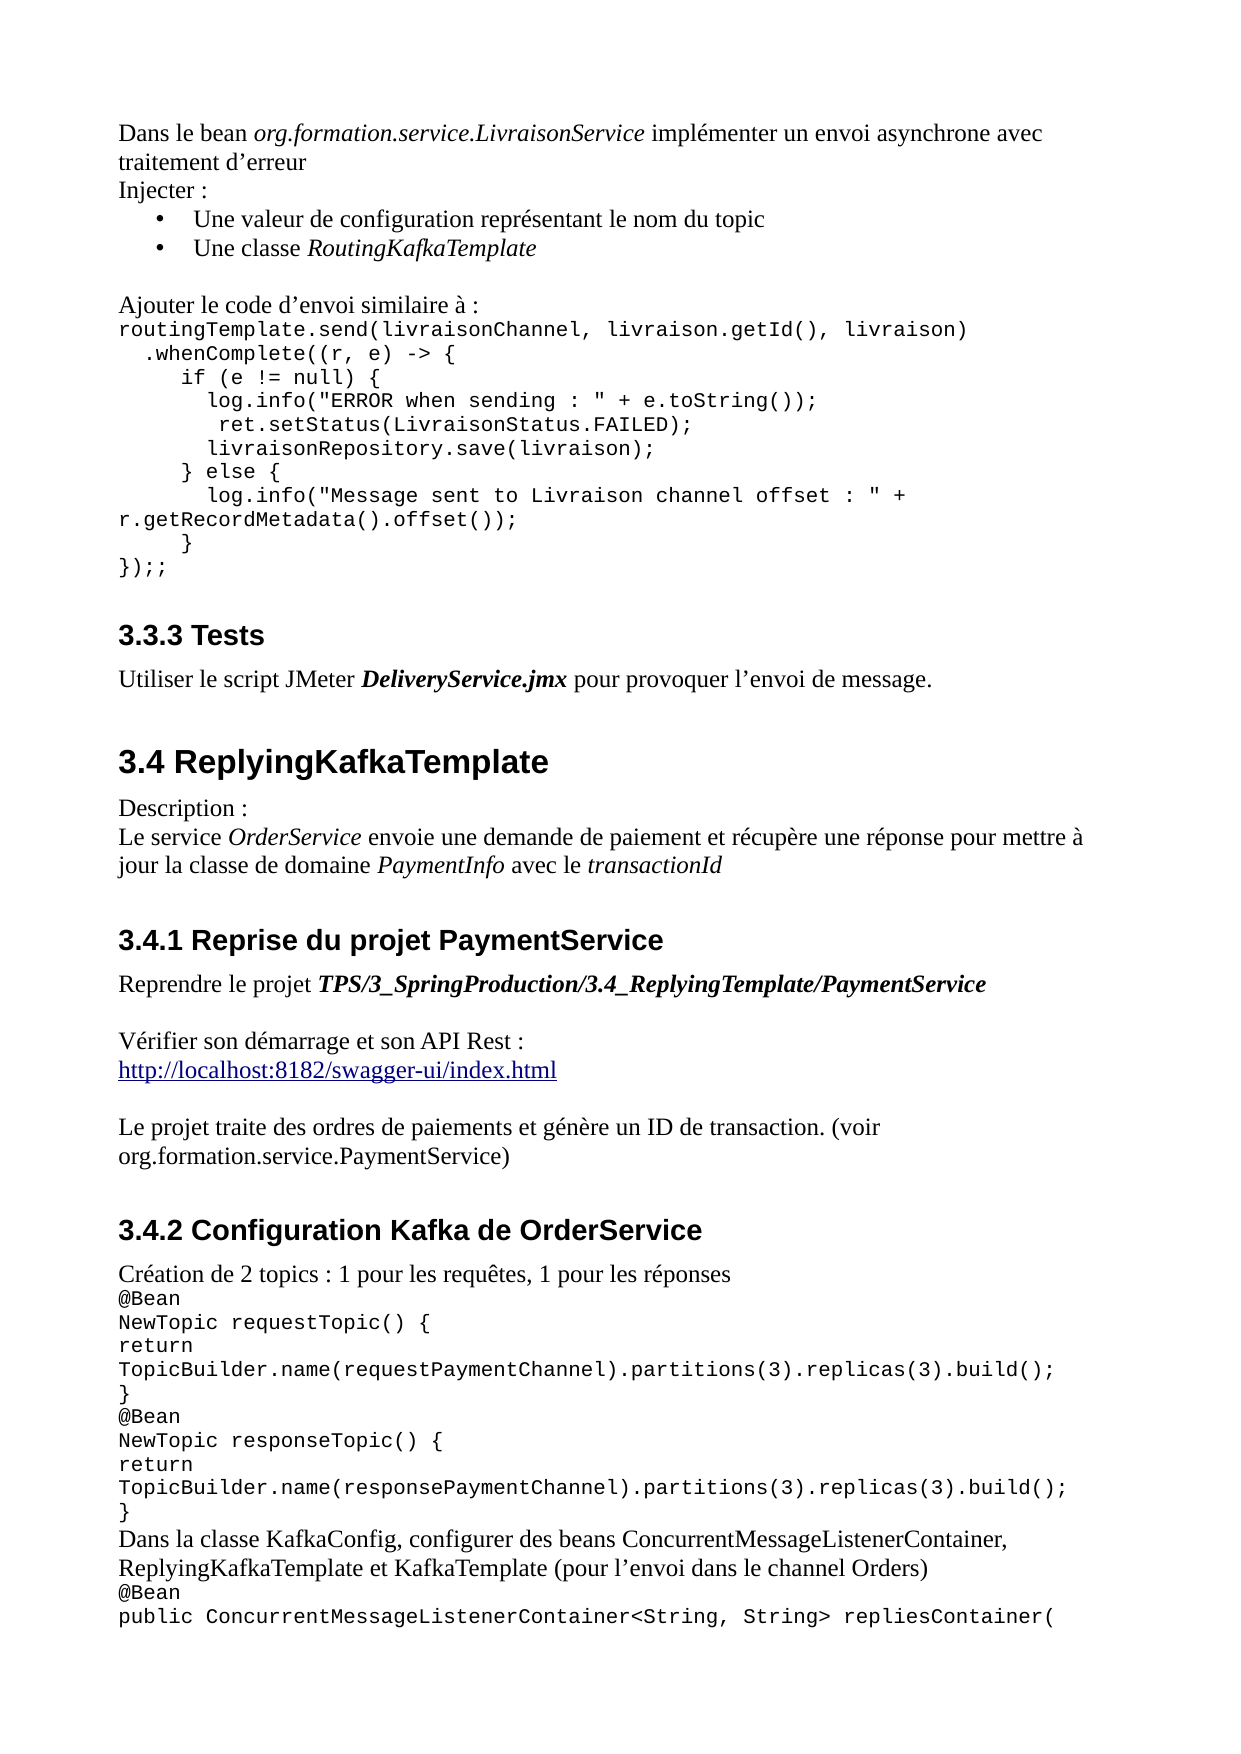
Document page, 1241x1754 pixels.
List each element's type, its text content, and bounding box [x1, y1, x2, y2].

text } [118, 1501, 1122, 1524]
text org.formation.service.PaymentService) [118, 1141, 1122, 1170]
text });; [118, 556, 1122, 579]
text Dans le bean org.formation.service.LivraisonService implémenter un envoi asynchrone avec traitement d’erreur [118, 118, 1122, 176]
text NewTopic requestTopic() { [118, 1312, 1122, 1335]
list Une valeur de configuration représentant le nom du topic [156, 204, 1122, 233]
text Ajouter le code d’envoi similaire à : [118, 291, 1122, 319]
text } else { [118, 461, 1122, 485]
text return TopicBuilder.name(requestPaymentChannel).partitions(3).replicas(3).build(); [118, 1335, 1122, 1383]
subtitle 3.4.2 Configuration Kafka de OrderService [118, 1213, 1122, 1247]
subtitle 3.4.1 Reprise du projet PaymentService [118, 923, 1122, 956]
text @Bean [118, 1406, 1122, 1430]
text ReplyingKafkaTemplate et KafkaTemplate (pour l’envoi dans le channel Orders) [118, 1553, 1122, 1582]
subtitle 3.4 ReplyingKafkaTemplate [118, 742, 1122, 781]
text jour la classe de domaine PaymentInfo avec le transactionId [118, 851, 1122, 879]
subtitle 3.3.3 Tests [118, 618, 1122, 651]
text NewTopic responseTopic() { [118, 1430, 1122, 1453]
text Injecter : [118, 176, 1122, 204]
text log.info("ERROR when sending : " + e.toString()); [118, 390, 1122, 414]
text @Bean [118, 1582, 1122, 1606]
text @Bean [118, 1288, 1122, 1312]
text Dans la classe KafkaConfig, configurer des beans ConcurrentMessageListenerContainer, [118, 1524, 1122, 1553]
text Reprendre le projet TPS/3_SpringProduction/3.4_ReplyingTemplate/PaymentService [118, 969, 1122, 997]
text routingTemplate.send(livraisonChannel, livraison.getId(), livraison) .whenComplete((r, e) -> { [118, 319, 1122, 367]
text http://localhost:8182/swagger-ui/index.html [118, 1055, 1122, 1084]
text ret.setStatus(LivraisonStatus.FAILED); [118, 414, 1122, 438]
text if (e != null) { [118, 367, 1122, 390]
text log.info("Message sent to Livraison channel offset : " + r.getRecordMetadata().offset()); [118, 485, 1122, 532]
text Le service OrderService envoie une demande de paiement et récupère une réponse pour mettre à [118, 822, 1122, 851]
text Vérifier son démarrage et son API Rest : [118, 1026, 1122, 1055]
text Le projet traite des ordres de paiements et génère un ID de transaction. (voir [118, 1112, 1122, 1141]
text } [118, 532, 1122, 556]
text Utiliser le script JMeter DeliveryService.jmx pour provoquer l’envoi de message. [118, 664, 1122, 692]
list Une classe RoutingKafkaTemplate [156, 233, 1122, 262]
text } [118, 1383, 1122, 1406]
text return TopicBuilder.name(responsePaymentChannel).partitions(3).replicas(3).build(); [118, 1453, 1122, 1501]
text Description : [118, 793, 1122, 822]
text Création de 2 topics : 1 pour les requêtes, 1 pour les réponses [118, 1259, 1122, 1288]
text public ConcurrentMessageListenerContainer<String, String> repliesContainer( [118, 1606, 1122, 1629]
text livraisonRepository.save(livraison); [118, 438, 1122, 461]
